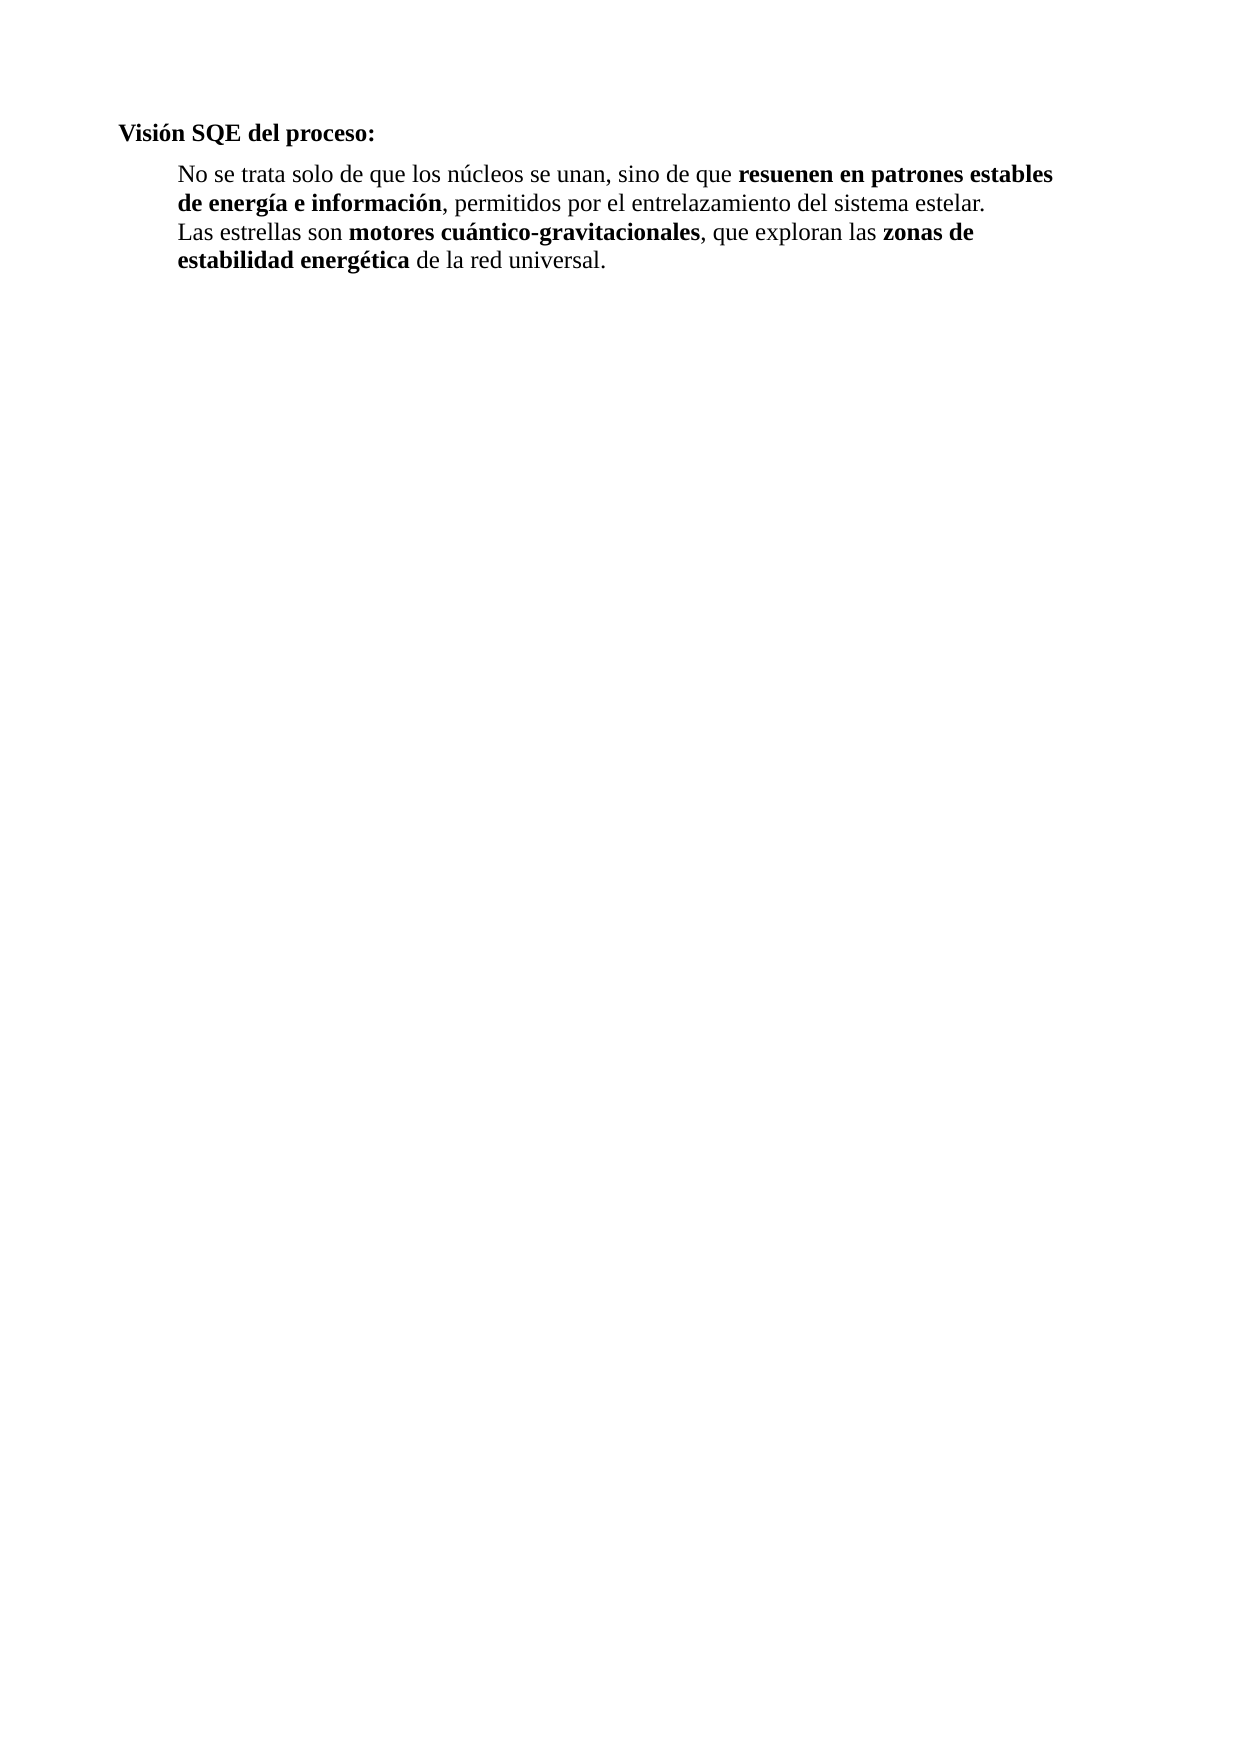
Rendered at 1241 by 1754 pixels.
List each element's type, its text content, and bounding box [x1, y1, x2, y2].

text No se trata solo de que los núcleos se unan, sino de que resuenen en patrones estables de energía e información, permitidos por el entrelazamiento del sistema estelar. Las estrellas son motores cuántico-gravitacionales, que exploran las zonas de estabilidad energética de la red universal. [177, 159, 1063, 274]
text Visión SQE del proceso: [118, 118, 1122, 147]
